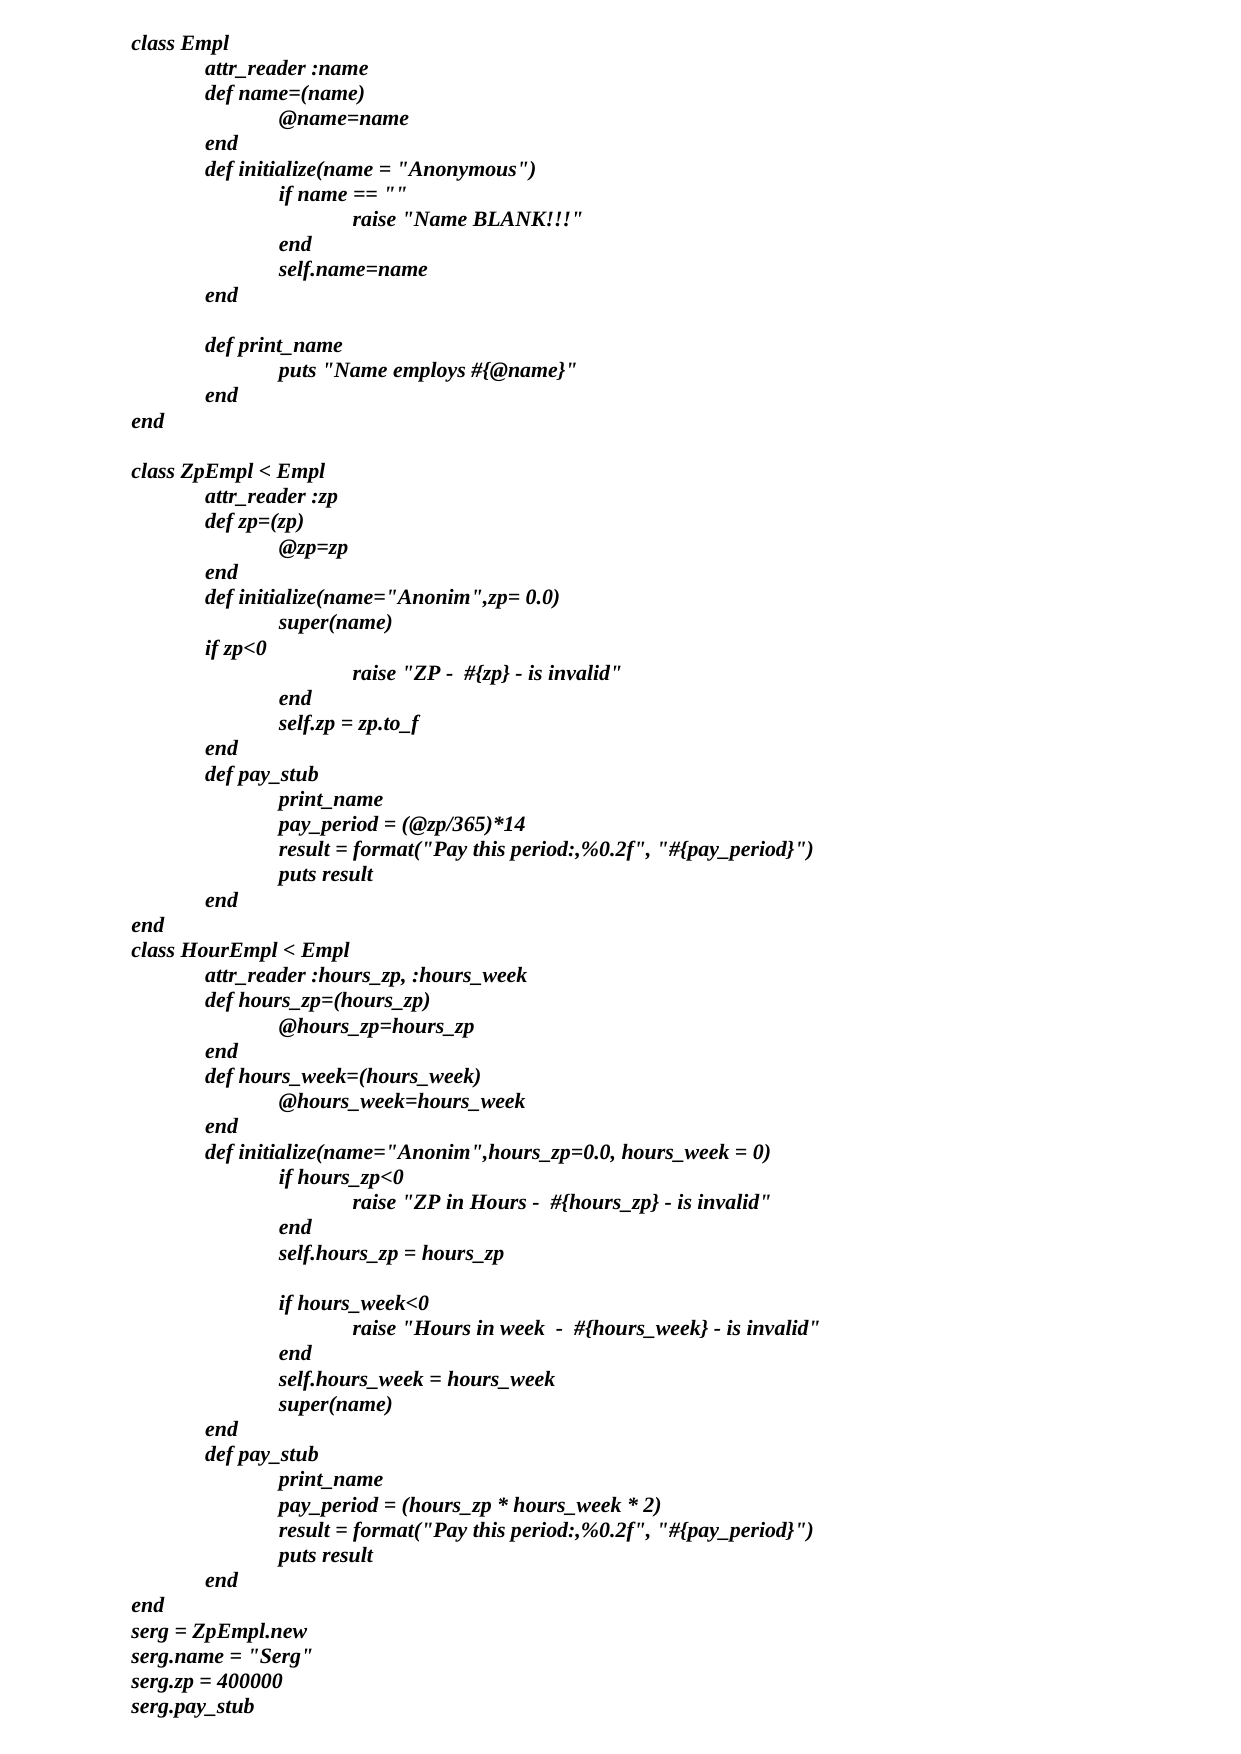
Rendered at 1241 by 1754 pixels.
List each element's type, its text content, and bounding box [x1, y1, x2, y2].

text @zp=zp [131, 534, 1181, 559]
text self.hours_zp = hours_zp [131, 1239, 1181, 1265]
text @name=name [131, 105, 1181, 130]
text @hours_zp=hours_zp [131, 1013, 1181, 1038]
text raise "Hours in week - #{hours_week} - is invalid" [131, 1315, 1181, 1340]
text if hours_week<0 [131, 1290, 1181, 1315]
text end [131, 1038, 1181, 1063]
text result = format("Pay this period:,%0.2f", "#{pay_period}") [131, 836, 1181, 861]
text raise "ZP in Hours - #{hours_zp} - is invalid" [131, 1189, 1181, 1214]
text result = format("Pay this period:,%0.2f", "#{pay_period}") [131, 1517, 1181, 1542]
text def hours_zp=(hours_zp) [131, 987, 1181, 1013]
text end [131, 912, 1181, 937]
text if hours_zp<0 [131, 1164, 1181, 1189]
text end [131, 735, 1181, 761]
text end [131, 559, 1181, 584]
text class Empl [131, 29, 1181, 55]
text puts result [131, 1542, 1181, 1567]
text end [131, 231, 1181, 256]
text def pay_stub [131, 1441, 1181, 1466]
text end [131, 1592, 1181, 1618]
text if name == "" [131, 181, 1181, 206]
text def initialize(name="Anonim",zp= 0.0) [131, 584, 1181, 609]
text end [131, 887, 1181, 912]
text self.hours_week = hours_week [131, 1366, 1181, 1391]
text def initialize(name="Anonim",hours_zp=0.0, hours_week = 0) [131, 1139, 1181, 1164]
text def initialize(name = "Anonymous") [131, 156, 1181, 181]
text serg.name = "Serg" [131, 1643, 1181, 1668]
text self.zp = zp.to_f [131, 710, 1181, 735]
text print_name [131, 786, 1181, 811]
text serg.pay_stub [131, 1693, 1181, 1718]
text end [131, 382, 1181, 408]
text serg.zp = 400000 [131, 1668, 1181, 1693]
text def print_name [131, 332, 1181, 357]
text attr_reader :hours_zp, :hours_week [131, 962, 1181, 987]
text end [131, 1340, 1181, 1366]
text puts "Name employs #{@name}" [131, 357, 1181, 382]
text raise "Name BLANK!!!" [131, 206, 1181, 231]
text end [131, 1416, 1181, 1441]
text attr_reader :name [131, 55, 1181, 80]
text end [131, 685, 1181, 710]
text end [131, 1567, 1181, 1592]
text end [131, 130, 1181, 156]
text pay_period = (@zp/365)*14 [131, 811, 1181, 836]
text puts result [131, 861, 1181, 887]
text def hours_week=(hours_week) [131, 1063, 1181, 1088]
text self.name=name [131, 256, 1181, 282]
text super(name) [131, 1391, 1181, 1416]
text super(name) [131, 609, 1181, 634]
text @hours_week=hours_week [131, 1088, 1181, 1113]
text class ZpEmpl < Empl [131, 458, 1181, 483]
text raise "ZP - #{zp} - is invalid" [131, 660, 1181, 685]
text pay_period = (hours_zp * hours_week * 2) [131, 1492, 1181, 1517]
text attr_reader :zp [131, 483, 1181, 508]
text print_name [131, 1466, 1181, 1492]
text def zp=(zp) [131, 508, 1181, 534]
text def pay_stub [131, 761, 1181, 786]
text end [131, 1113, 1181, 1139]
text class HourEmpl < Empl [131, 937, 1181, 962]
text end [131, 282, 1181, 307]
text serg = ZpEmpl.new [131, 1618, 1181, 1643]
text if zp<0 [131, 634, 1181, 660]
text end [131, 1214, 1181, 1239]
text def name=(name) [131, 80, 1181, 105]
text end [131, 408, 1181, 433]
